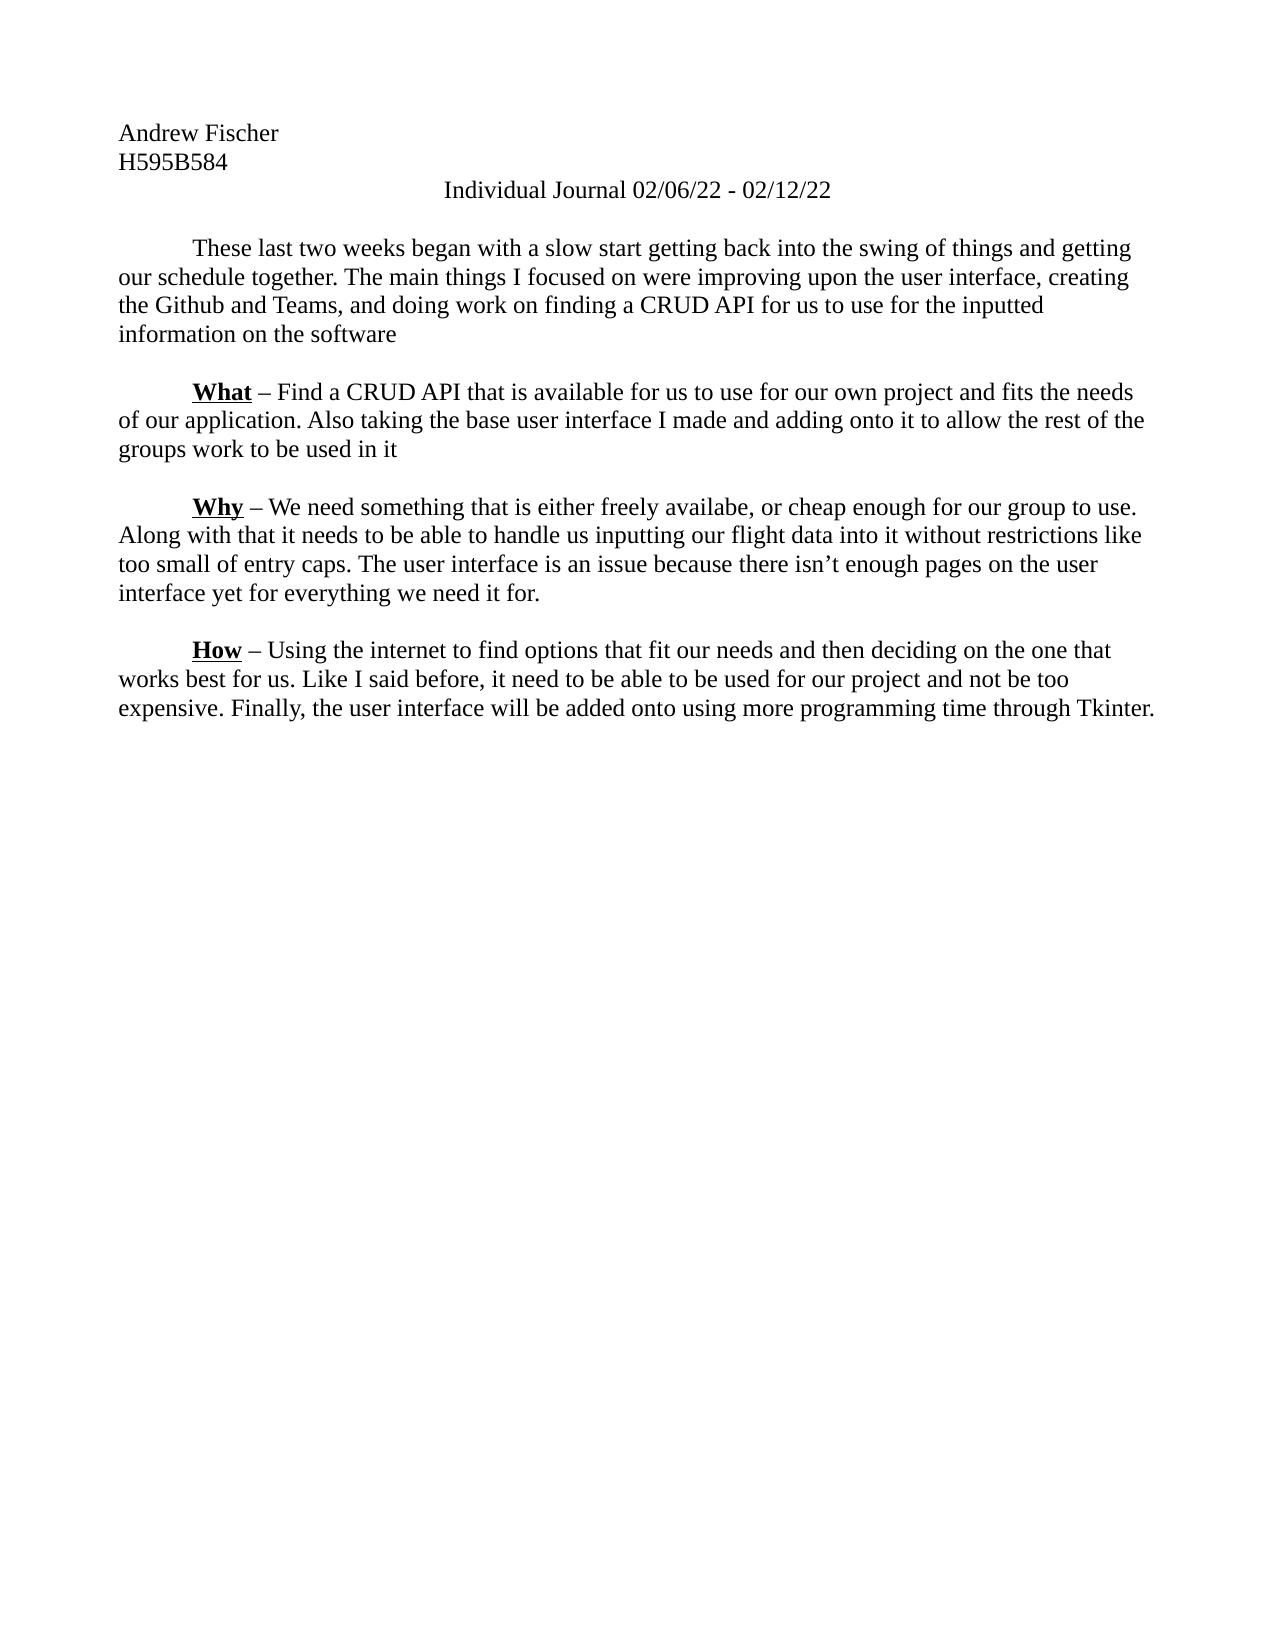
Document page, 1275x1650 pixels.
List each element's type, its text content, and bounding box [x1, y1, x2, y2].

text How – Using the internet to find options that fit our needs and then deciding on the one that works best for us. Like I said before, it need to be able to be used for our project and not be too expensive. Finally, the user interface will be added onto using more programming time through Tkinter. [118, 636, 1157, 722]
text Andrew Fischer [118, 118, 1157, 147]
text What – Find a CRUD API that is available for us to use for our own project and fits the needs of our application. Also taking the base user interface I made and adding onto it to allow the rest of the groups work to be used in it [118, 377, 1157, 463]
text Why – We need something that is either freely availabe, or cheap enough for our group to use. Along with that it needs to be able to handle us inputting our flight data into it without restrictions like too small of entry caps. The user interface is an issue because there isn’t enough pages on the user interface yet for everything we need it for. [118, 492, 1157, 607]
text Individual Journal 02/06/22 - 02/12/22 [118, 176, 1157, 204]
text H595B584 [118, 147, 1157, 176]
text These last two weeks began with a slow start getting back into the swing of things and getting our schedule together. The main things I focused on were improving upon the user interface, creating the Github and Teams, and doing work on finding a CRUD API for us to use for the inputted information on the software [118, 233, 1157, 348]
